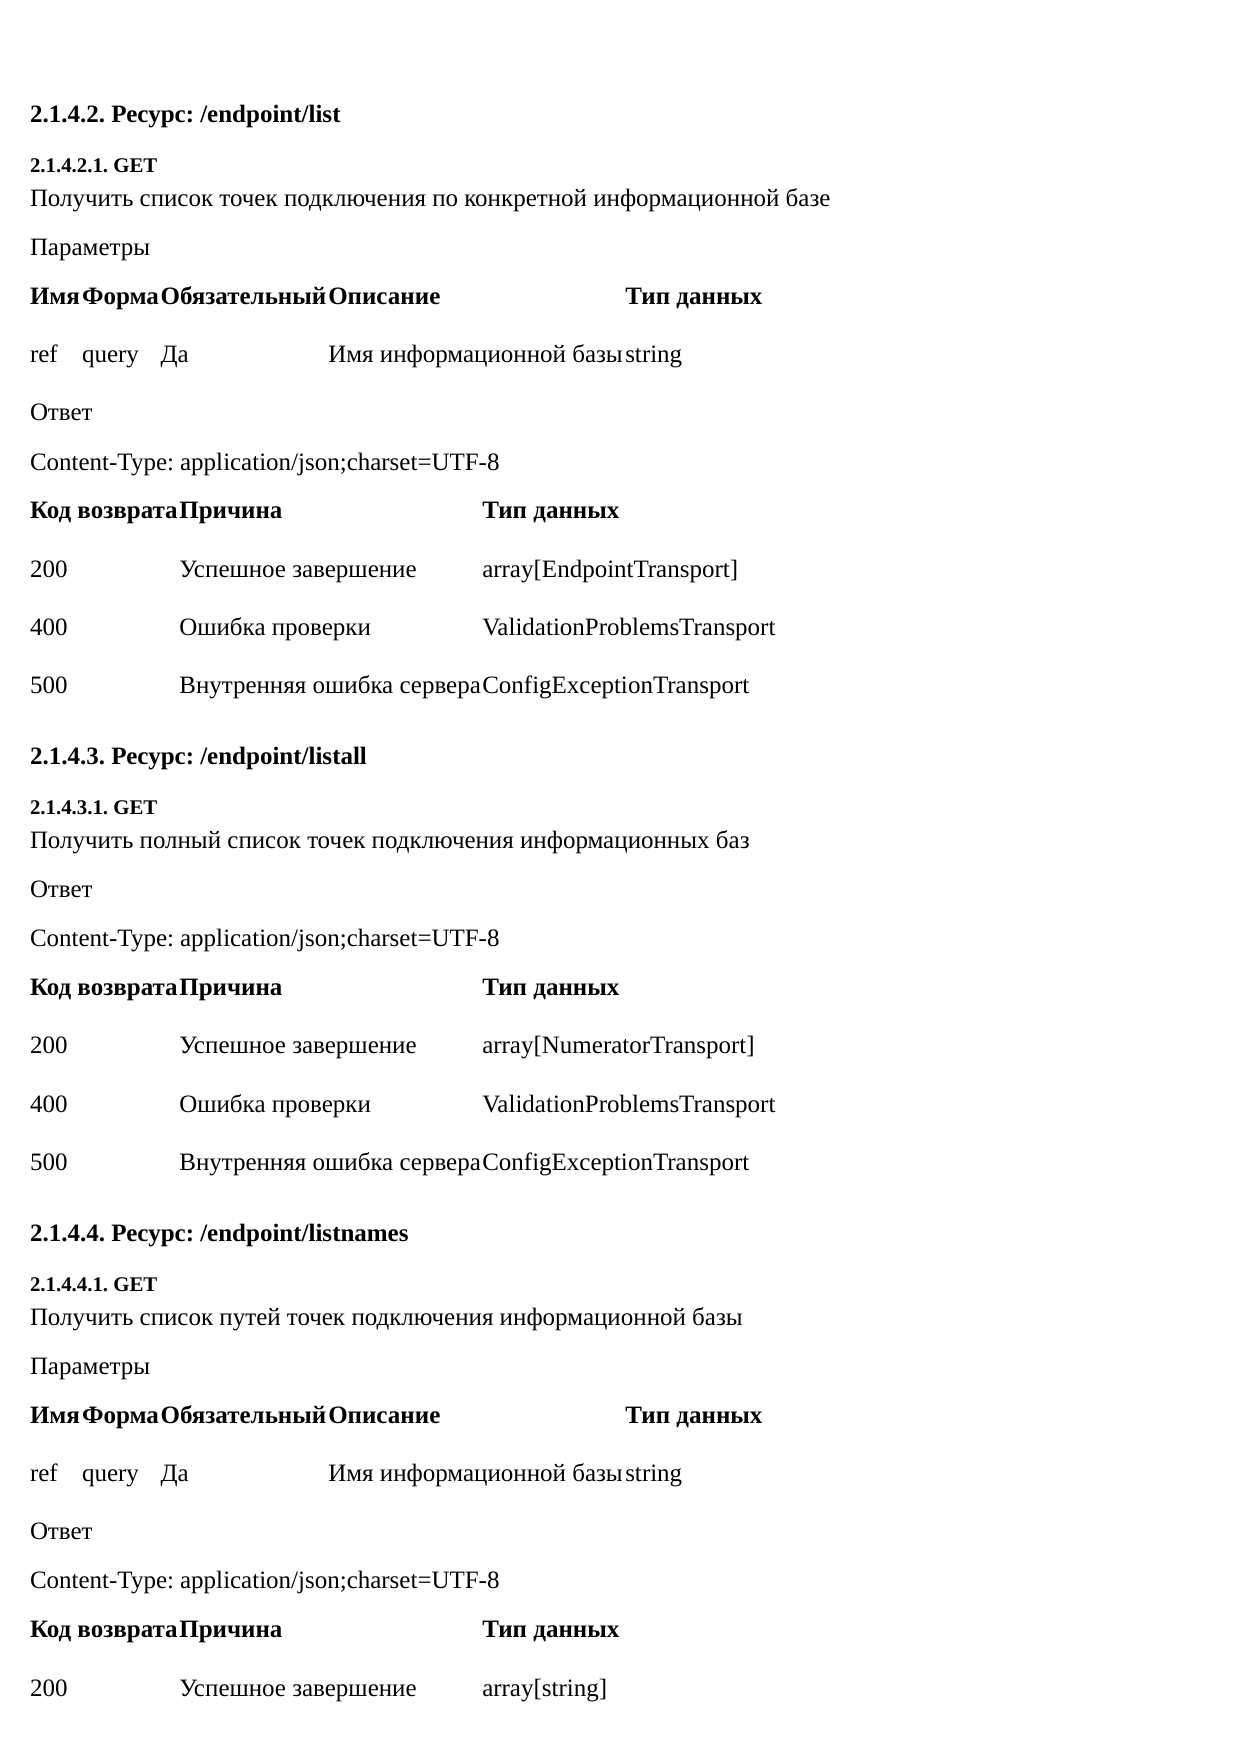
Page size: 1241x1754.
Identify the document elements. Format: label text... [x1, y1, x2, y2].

table_cell query [82, 1458, 160, 1516]
table_cell ValidationProblemsTransport [482, 1089, 777, 1147]
table_cell ConfigExceptionTransport [482, 28, 777, 86]
table_cell Ошибка проверки [179, 612, 482, 670]
table_header Причина [179, 972, 482, 1031]
table_header Обязательный [160, 281, 328, 339]
table_cell ValidationProblemsTransport [482, 612, 777, 670]
table_cell 200 [30, 554, 179, 612]
table_cell array[NumeratorTransport] [482, 1031, 777, 1089]
text Ответ [30, 1516, 1211, 1545]
table_header Код возврата [30, 1615, 179, 1673]
table_cell Да [160, 339, 328, 397]
table_cell Внутренняя ошибка сервера [179, 28, 482, 86]
table_header Имя [30, 281, 82, 339]
text Получить список точек подключения по конкретной информационной базе [30, 183, 1211, 212]
table_cell 400 [30, 612, 179, 670]
table_cell ref [30, 339, 82, 397]
table_header Описание [328, 1400, 625, 1458]
table_cell ConfigExceptionTransport [482, 1147, 777, 1205]
table_header Имя [30, 1400, 82, 1458]
text Ответ [30, 397, 1211, 426]
table_cell string [625, 339, 764, 397]
table_header Причина [179, 1615, 482, 1673]
text Получить список путей точек подключения информационной базы [30, 1302, 1211, 1331]
table_header Тип данных [482, 496, 777, 554]
table_cell 500 [30, 670, 179, 728]
table_header Код возврата [30, 972, 179, 1031]
subtitle 2.1.4.2.1. GET [30, 153, 1211, 177]
table_cell Внутренняя ошибка сервера [179, 670, 482, 728]
table_cell [30, 28, 179, 86]
text Content-Type: application/json;charset=UTF-8 [30, 447, 1211, 475]
table_cell ref [30, 1458, 82, 1516]
table_header Обязательный [160, 1400, 328, 1458]
text Параметры [30, 1351, 1211, 1379]
table_header Тип данных [482, 1615, 777, 1673]
table_cell Имя информационной базы [328, 1458, 625, 1516]
table_header Форма [82, 1400, 160, 1458]
table_header Форма [82, 281, 160, 339]
subtitle 2.1.4.3.1. GET [30, 795, 1211, 819]
table_cell Успешное завершение [179, 554, 482, 612]
table_header Причина [179, 496, 482, 554]
table_cell 500 [30, 1147, 179, 1205]
table_cell Имя информационной базы [328, 339, 625, 397]
subtitle 2.1.4.4.1. GET [30, 1271, 1211, 1296]
table_header Описание [328, 281, 625, 339]
subtitle 2.1.4.3. Ресурс: /endpoint/listall [30, 741, 1211, 770]
table_cell 200 [30, 1031, 179, 1089]
text Content-Type: application/json;charset=UTF-8 [30, 1565, 1211, 1594]
subtitle 2.1.4.2. Ресурс: /endpoint/list [30, 99, 1211, 128]
table_cell Успешное завершение [179, 1673, 482, 1701]
table_cell 400 [30, 1089, 179, 1147]
table_header Тип данных [482, 972, 777, 1031]
table_header Код возврата [30, 496, 179, 554]
table_cell Внутренняя ошибка сервера [179, 1147, 482, 1205]
text Параметры [30, 232, 1211, 261]
table_cell Да [160, 1458, 328, 1516]
table_cell 200 [30, 1673, 179, 1701]
table_cell ConfigExceptionTransport [482, 670, 777, 728]
table_cell string [625, 1458, 764, 1516]
text Получить полный список точек подключения информационных баз [30, 825, 1211, 854]
text Ответ [30, 874, 1211, 903]
table_header Тип данных [625, 281, 764, 339]
text Content-Type: application/json;charset=UTF-8 [30, 923, 1211, 952]
table_cell Ошибка проверки [179, 1089, 482, 1147]
table_cell query [82, 339, 160, 397]
subtitle 2.1.4.4. Ресурс: /endpoint/listnames [30, 1218, 1211, 1246]
table_cell array[string] [482, 1673, 777, 1701]
table_header Тип данных [625, 1400, 764, 1458]
table_cell array[EndpointTransport] [482, 554, 777, 612]
table_cell Успешное завершение [179, 1031, 482, 1089]
